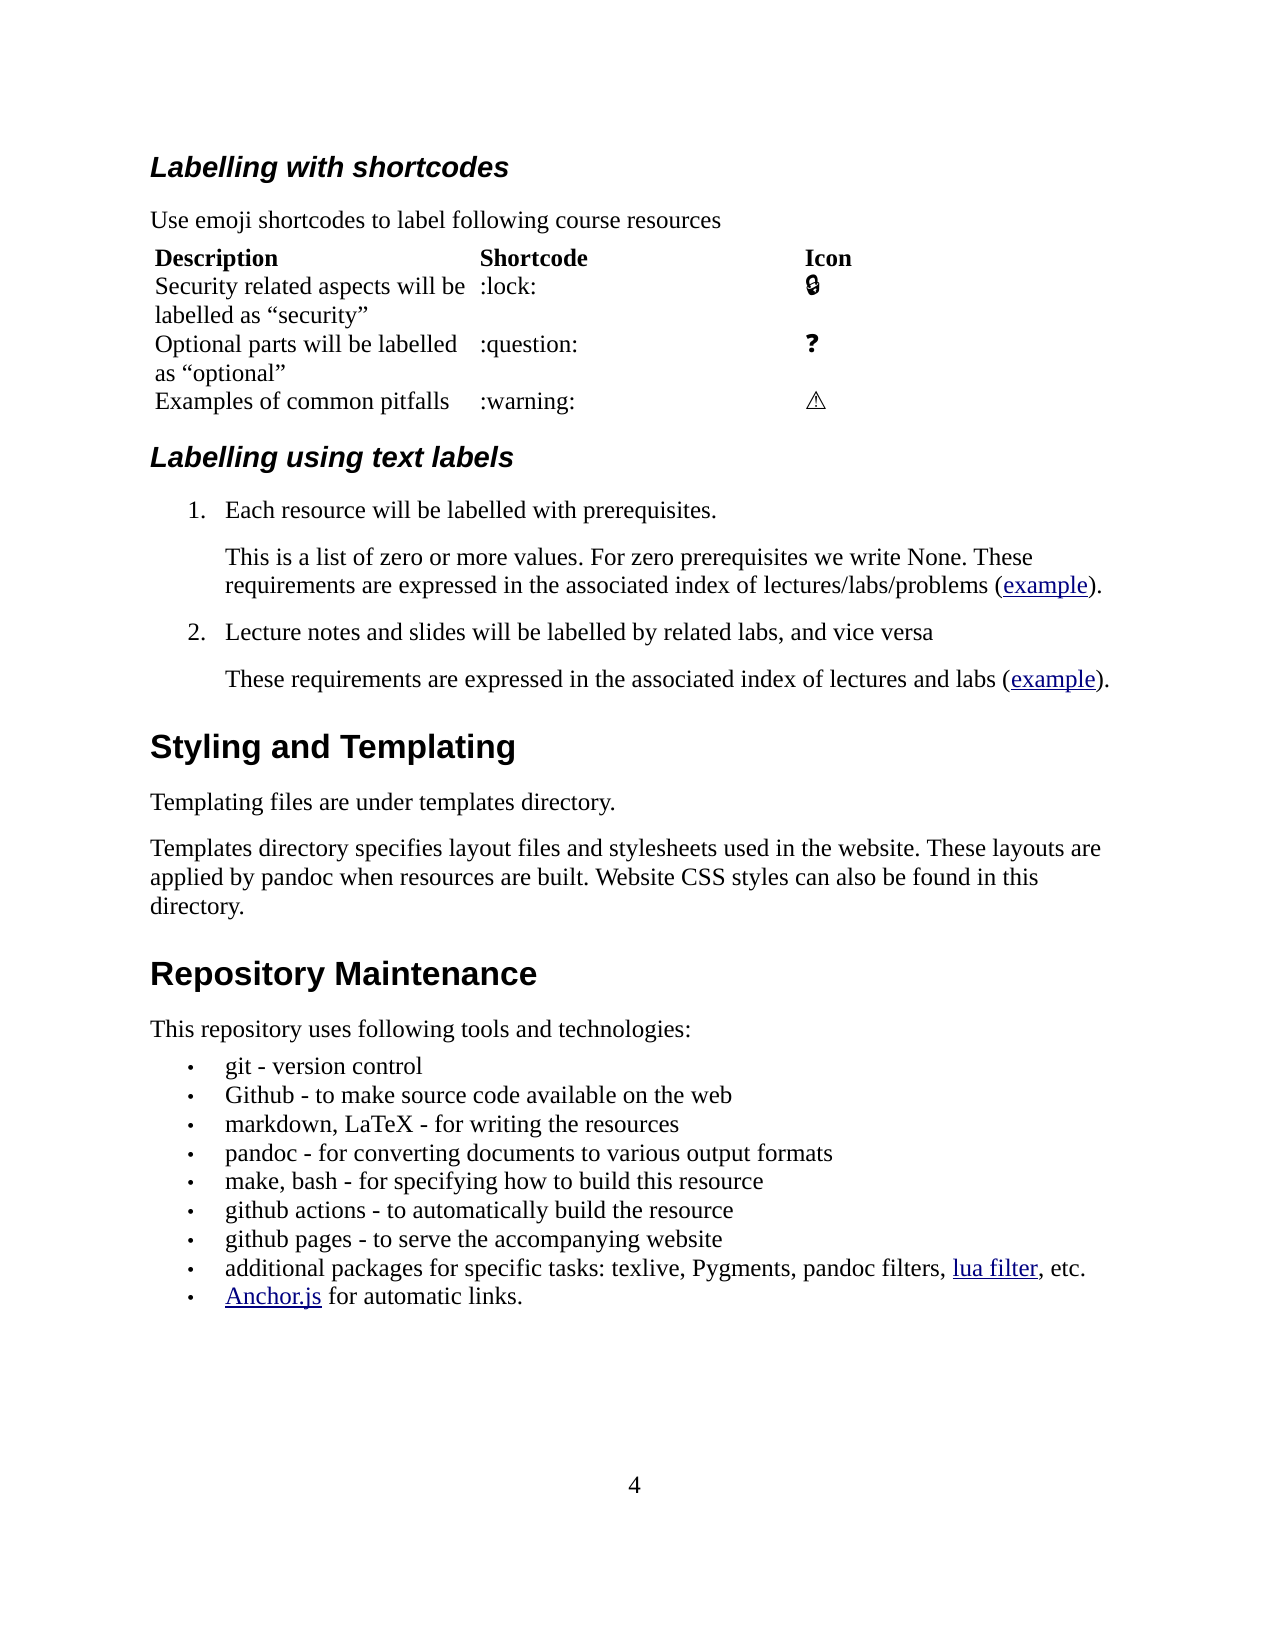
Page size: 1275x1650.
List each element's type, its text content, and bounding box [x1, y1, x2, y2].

table_cell 🔒 [800, 271, 1125, 329]
list This is a list of zero or more values. For zero prerequisites we write None. These requirements are expressed in the associated index of lectures/labs/problems (example). [187, 542, 1125, 599]
list additional packages for specific tasks: texlive, Pygments, pandoc filters, lua filter, etc. [187, 1253, 1125, 1281]
list markdown, LaTeX - for writing the resources [187, 1109, 1125, 1138]
table_cell :lock: [475, 271, 800, 329]
table_cell Security related aspects will be labelled as “security” [150, 271, 475, 329]
subtitle Labelling with shortcodes [150, 150, 1125, 183]
subtitle Styling and Templating [150, 727, 1125, 765]
subtitle Labelling using text labels [150, 440, 1125, 474]
table_cell :question: [475, 329, 800, 386]
list These requirements are expressed in the associated index of lectures and labs (example). [187, 664, 1125, 693]
table_header Icon [800, 243, 1125, 271]
table_cell Examples of common pitfalls [150, 386, 475, 415]
list github actions - to automatically build the resource [187, 1195, 1125, 1224]
table_header Shortcode [475, 243, 800, 271]
list git - version control [187, 1051, 1125, 1080]
subtitle Repository Maintenance [150, 954, 1125, 992]
list Each resource will be labelled with prerequisites. [187, 495, 1125, 524]
text Templates directory specifies layout files and stylesheets used in the website. These layouts are applied by pandoc when resources are built. Website CSS styles can also be found in this directory. [150, 833, 1125, 920]
list Lecture notes and slides will be labelled by related labs, and vice versa [187, 617, 1125, 646]
table_header Description [150, 243, 475, 271]
list make, bash - for specifying how to build this resource [187, 1166, 1125, 1195]
list Anchor.js for automatic links. [187, 1281, 1125, 1310]
list pandoc - for converting documents to various output formats [187, 1138, 1125, 1166]
table_cell ⚠️ [800, 386, 1125, 415]
text Use emoji shortcodes to label following course resources [150, 205, 1125, 234]
list Github - to make source code available on the web [187, 1080, 1125, 1109]
list github pages - to serve the accompanying website [187, 1224, 1125, 1253]
text This repository uses following tools and technologies: [150, 1014, 1125, 1042]
text Templating files are under templates directory. [150, 787, 1125, 816]
table_cell Optional parts will be labelled as “optional” [150, 329, 475, 386]
table_cell :warning: [475, 386, 800, 415]
table_cell ❓ [800, 329, 1125, 386]
